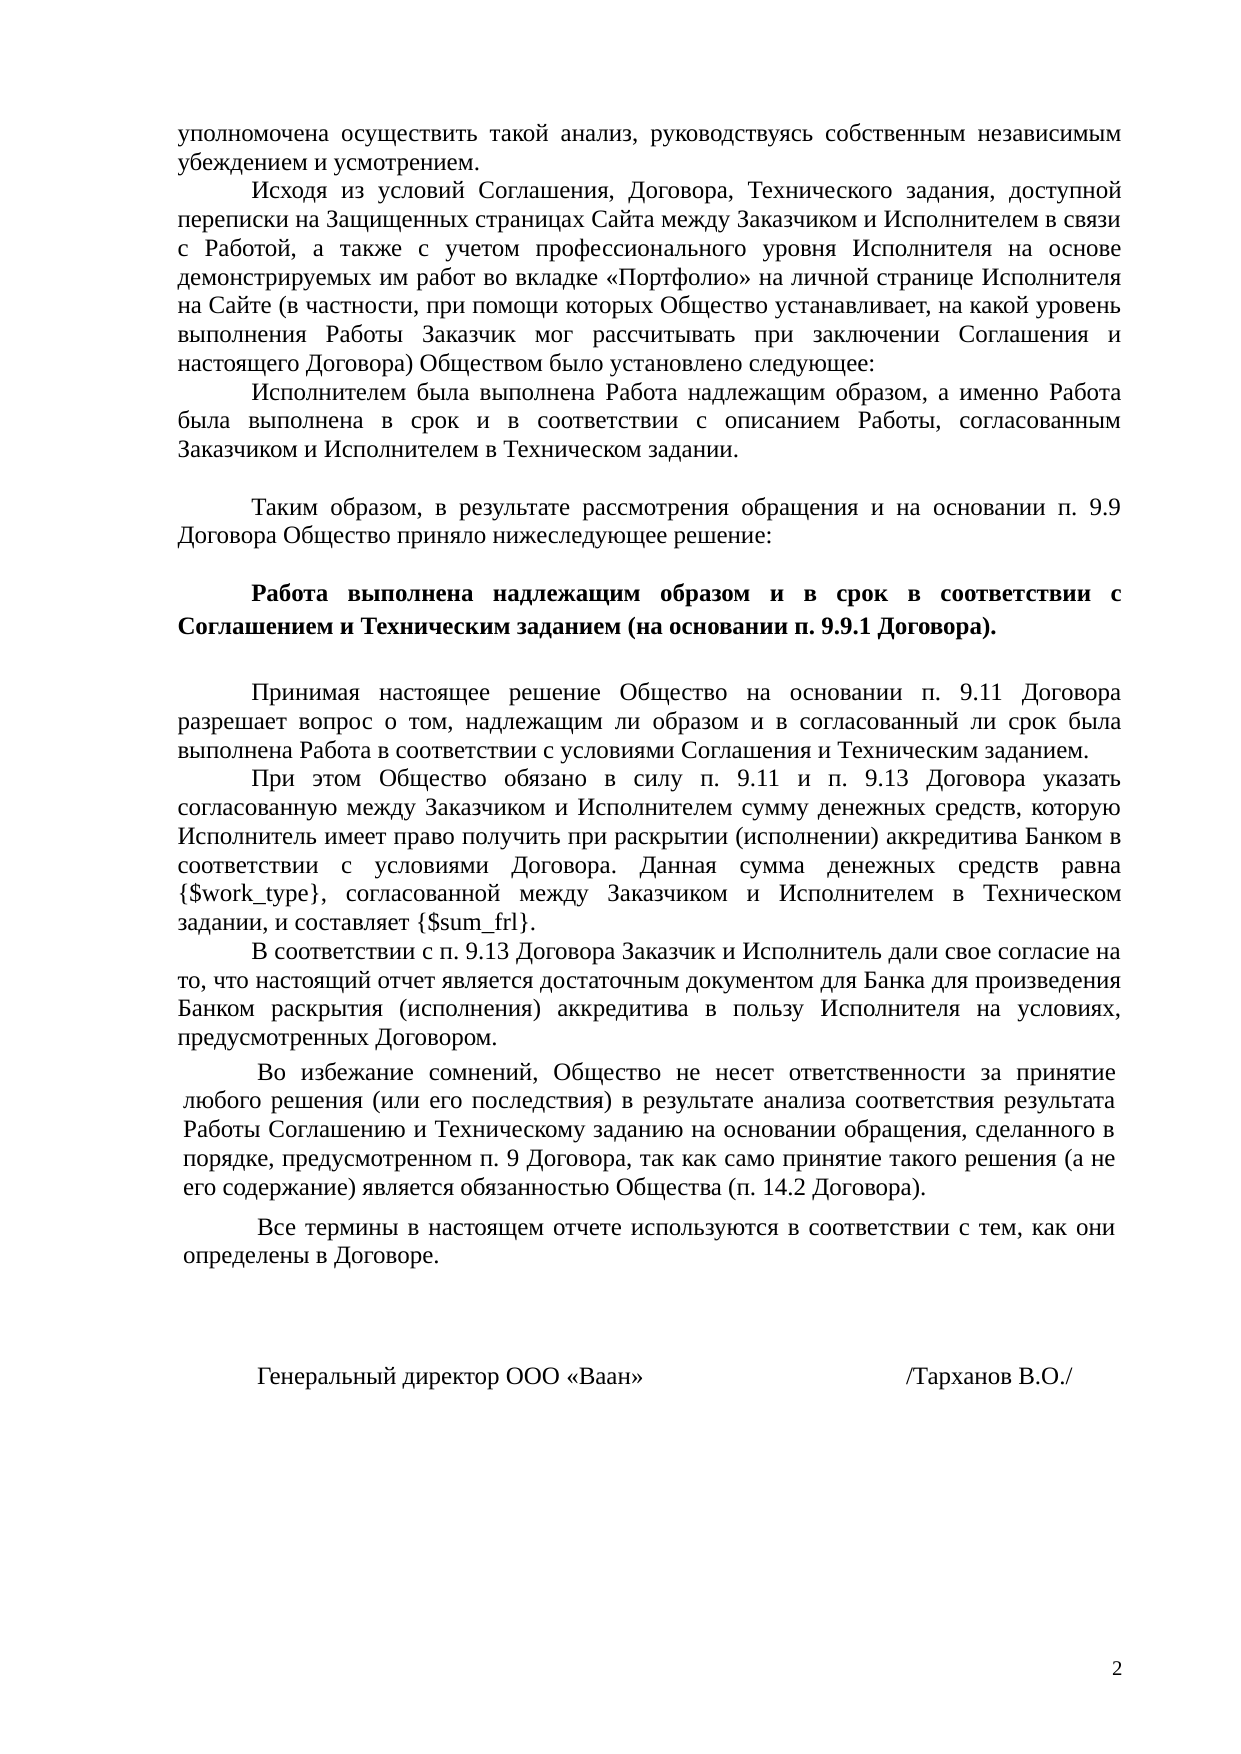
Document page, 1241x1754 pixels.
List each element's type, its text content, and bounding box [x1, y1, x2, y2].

table_cell [177, 1315, 1122, 1356]
table_header Во избежание сомнений, Общество не несет ответственности за принятие любого решения (или его последствия) в результате анализа соответствия результата Работы Соглашению и Техническому заданию на основании обращения, сделанного в порядке, предусмотренном п. 9 Договора, так как само принятие такого решения (а не его содержание) является обязанностью Общества (п. 14.2 Договора). [177, 1051, 1122, 1206]
text Работа выполнена надлежащим образом и в срок в соответствии с Соглашением и Техническим заданием (на основании п. 9.9.1 Договора). [177, 578, 1122, 640]
text Принимая настоящее решение Общество на основании п. 9.11 Договора разрешает вопрос о том, надлежащим ли образом и в согласованный ли срок была выполнена Работа в соответствии с условиями Соглашения и Техническим заданием. [177, 677, 1122, 763]
text уполномочена осуществить такой анализ, руководствуясь собственным независимым убеждением и усмотрением. [177, 118, 1122, 176]
text Таким образом, в результате рассмотрения обращения и на основании п. 9.9 Договора Общество приняло нижеследующее решение: [177, 492, 1122, 549]
text В соответствии с п. 9.13 Договора Заказчик и Исполнитель дали свое согласие на то, что настоящий отчет является достаточным документом для Банка для произведения Банком раскрытия (исполнения) аккредитива в пользу Исполнителя на условиях, предусмотренных Договором. [177, 936, 1122, 1051]
table_cell [177, 1275, 1122, 1315]
text При этом Общество обязано в силу п. 9.11 и п. 9.13 Договора указать согласованную между Заказчиком и Исполнителем сумму денежных средств, которую Исполнитель имеет право получить при раскрытии (исполнении) аккредитива Банком в соответствии с условиями Договора. Данная сумма денежных средств равна {$work_type}, согласованной между Заказчиком и Исполнителем в Техническом задании, и составляет {$sum_frl}. [177, 763, 1122, 936]
table_cell Все термины в настоящем отчете используются в соответствии с тем, как они определены в Договоре. [177, 1206, 1122, 1275]
table_cell Генеральный директор ООО «Ваан» /Тарханов В.О./ [177, 1356, 1122, 1396]
text Исполнителем была выполнена Работа надлежащим образом, а именно Работа была выполнена в срок и в соответствии с описанием Работы, согласованным Заказчиком и Исполнителем в Техническом задании. [177, 377, 1122, 463]
text Исходя из условий Соглашения, Договора, Технического задания, доступной переписки на Защищенных страницах Сайта между Заказчиком и Исполнителем в связи с Работой, а также с учетом профессионального уровня Исполнителя на основе демонстрируемых им работ во вкладке «Портфолио» на личной странице Исполнителя на Сайте (в частности, при помощи которых Общество устанавливает, на какой уровень выполнения Работы Заказчик мог рассчитывать при заключении Соглашения и настоящего Договора) Обществом было установлено следующее: [177, 176, 1122, 377]
